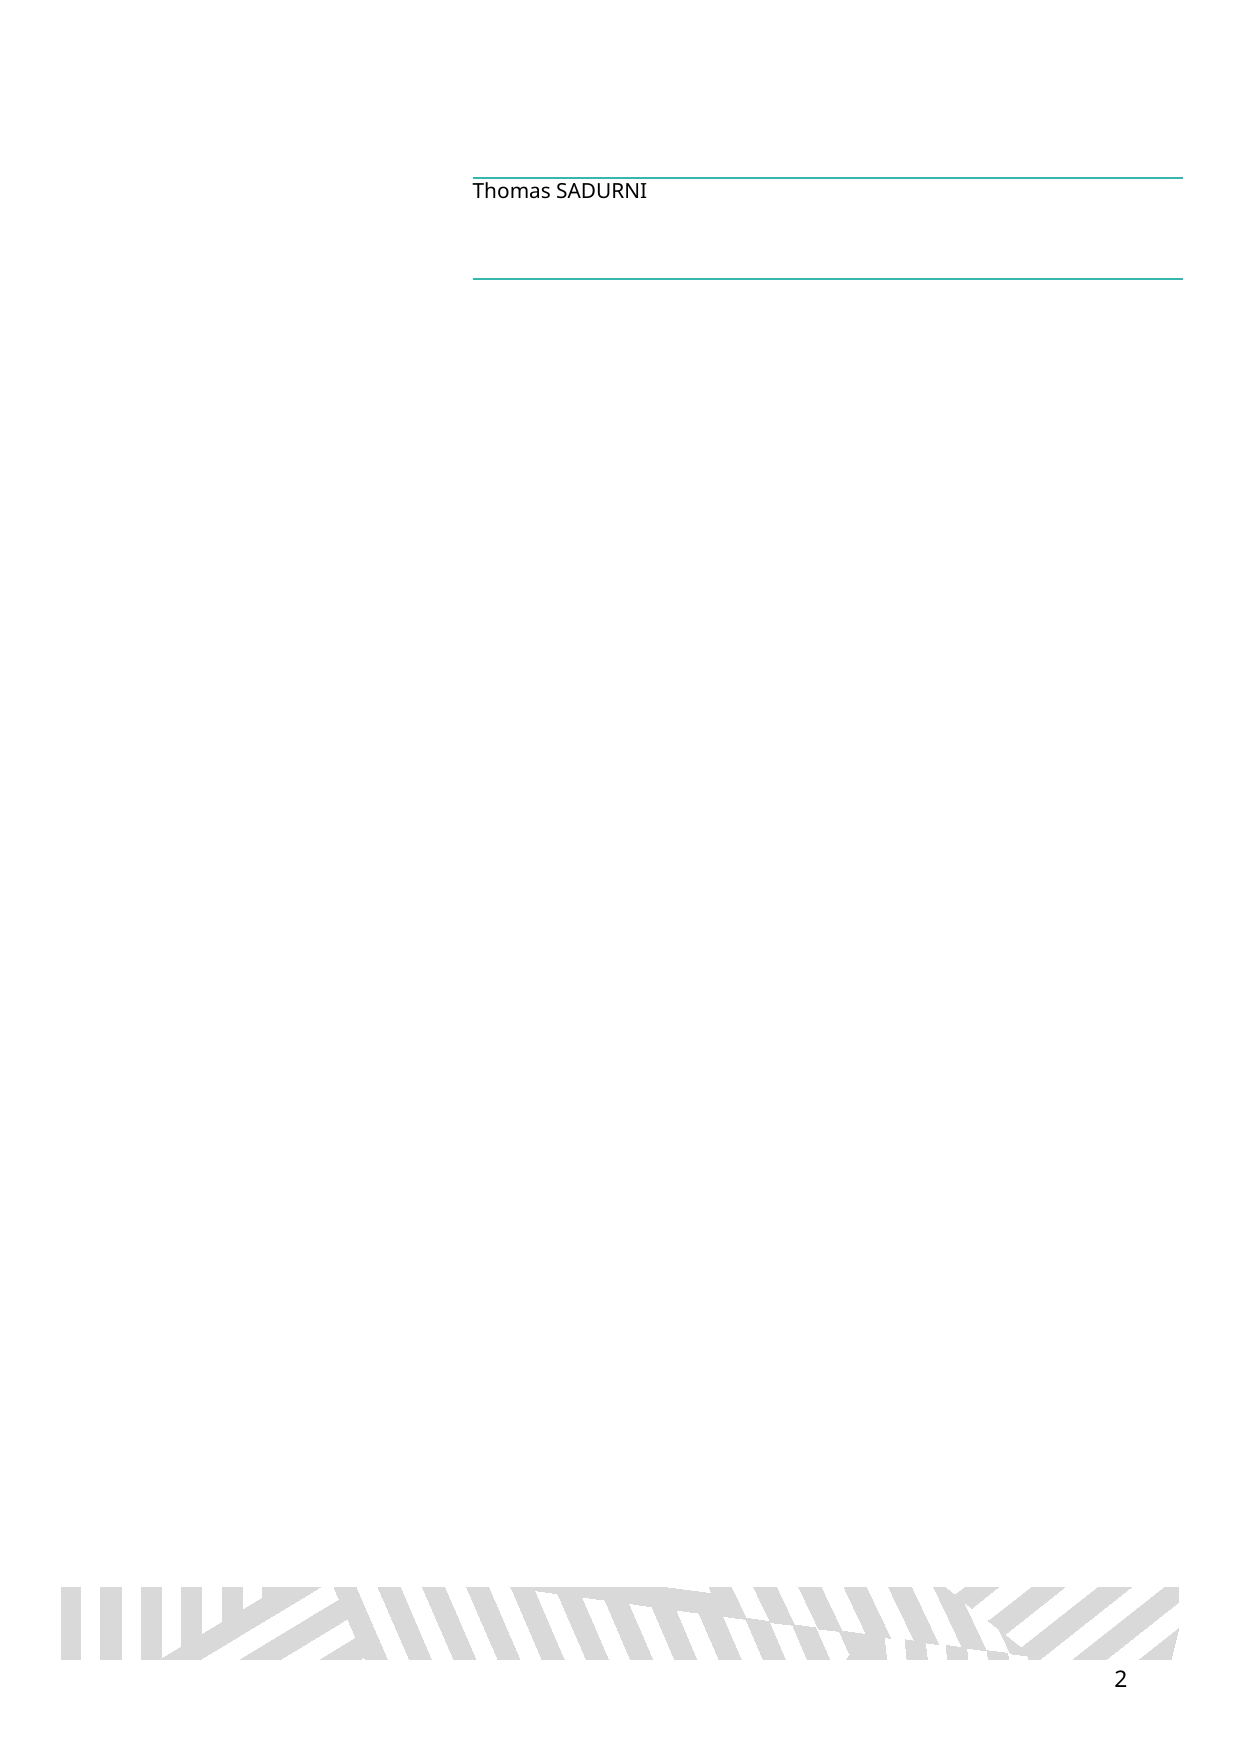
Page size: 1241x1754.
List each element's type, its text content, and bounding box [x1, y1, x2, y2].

table_header [148, 177, 462, 280]
table_header Thomas SADURNI [473, 179, 1183, 277]
table_header [463, 177, 472, 280]
